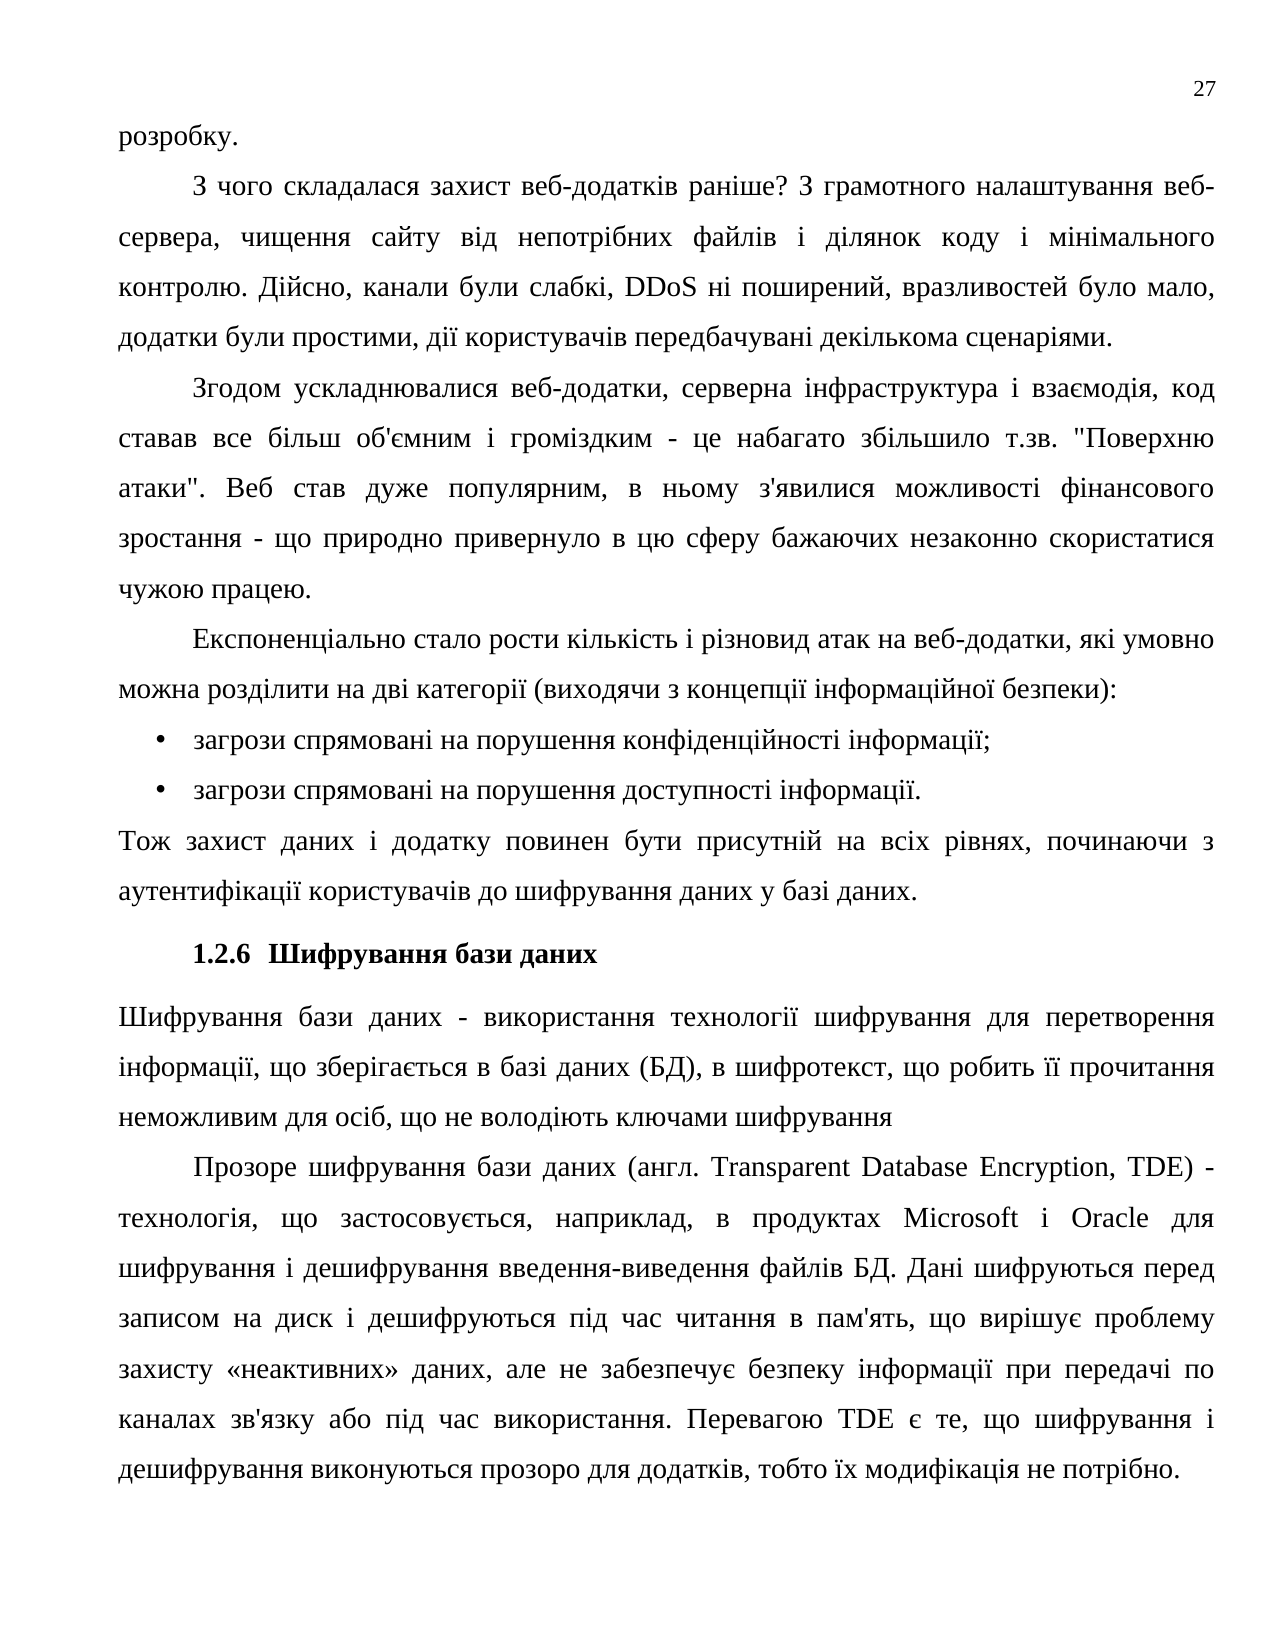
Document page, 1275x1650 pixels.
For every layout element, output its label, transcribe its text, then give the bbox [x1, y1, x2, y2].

text Згодом ускладнювалися веб-додатки, серверна інфраструктура і взаємодія, код ставав все більш об'ємним і громіздким - це набагато збільшило т.зв. "Поверхню атаки". Веб став дуже популярним, в ньому з'явилися можливості фінансового зростання - що природно привернуло в цю сферу бажаючих незаконно скористатися чужою працею. [118, 370, 1216, 604]
list загрози спрямовані на порушення конфіденційності інформації; [156, 722, 1216, 756]
text Експоненціально стало рости кількість і різновид атак на веб-додатки, які умовно можна розділити на дві категорії (виходячи з концепції інформаційної безпеки): [118, 621, 1216, 705]
subtitle Шифрування бази даних [192, 936, 1216, 969]
text Прозоре шифрування бази даних (англ. Transparent Database Encryption, TDE) - технологія, що застосовується, наприклад, в продуктах Microsoft і Oracle для шифрування і дешифрування введення-виведення файлів БД. Дані шифруються перед записом на диск і дешифруються під час читання в пам'ять, що вирішує проблему захисту «неактивних» даних, але не забезпечує безпеку інформації при передачі по каналах зв'язку або під час використання. Перевагою TDE є те, що шифрування і дешифрування виконуються прозоро для додатків, тобто їх модифікація не потрібно. [118, 1149, 1216, 1485]
text розробку. [118, 118, 1216, 152]
text З чого складалася захист веб-додатків раніше? З грамотного налаштування веб-сервера, чищення сайту від непотрібних файлів і ділянок коду і мінімального контролю. Дійсно, канали були слабкі, DDoS ні поширений, вразливостей було мало, додатки були простими, дії користувачів передбачувані декількома сценаріями. [118, 168, 1216, 353]
text Шифрування бази даних - використання технології шифрування для перетворення інформації, що зберігається в базі даних (БД), в шифротекст, що робить її прочитання неможливим для осіб, що не володіють ключами шифрування [118, 999, 1216, 1133]
text Тож захист даних і додатку повинен бути присутній на всіх рівнях, починаючи з аутентифікації користувачів до шифрування даних у базі даних. [118, 823, 1216, 907]
list загрози спрямовані на порушення доступності інформації. [156, 772, 1216, 806]
